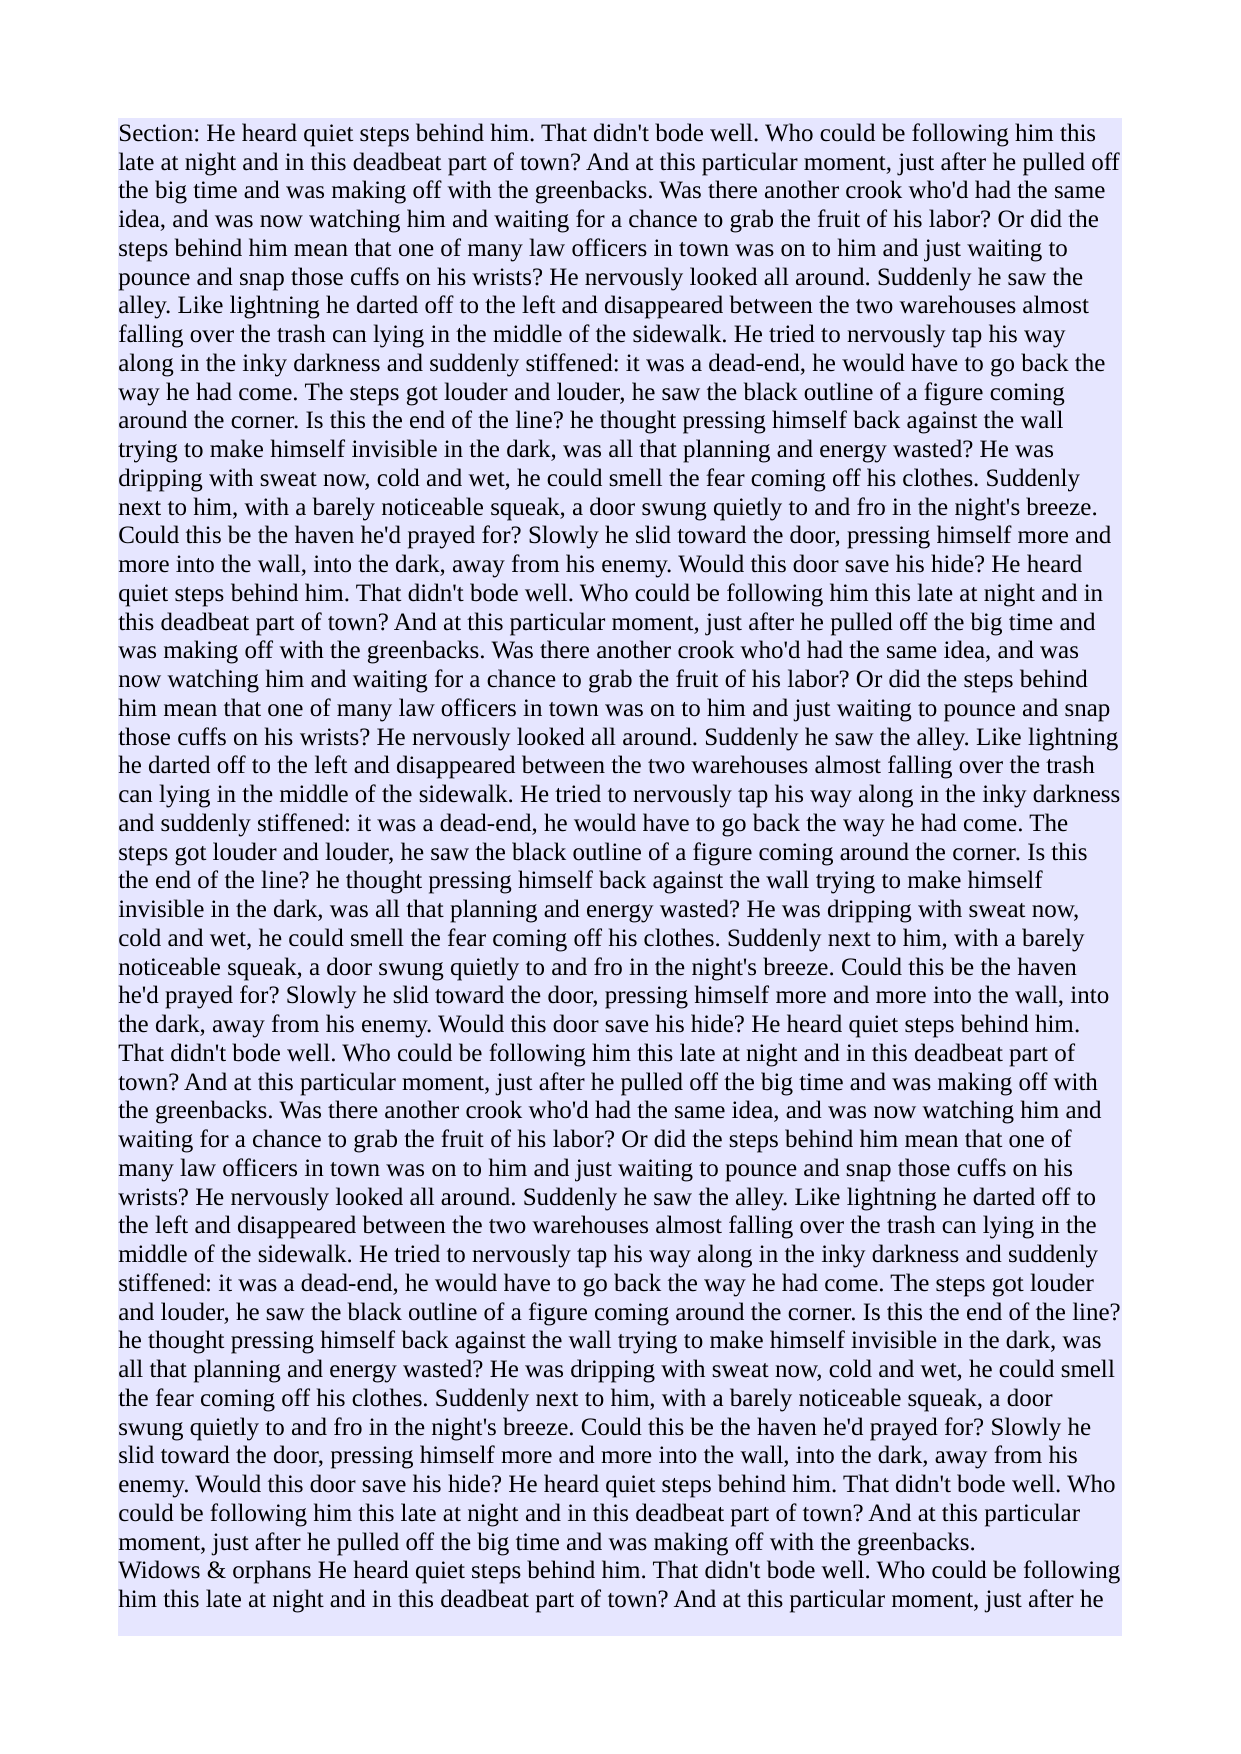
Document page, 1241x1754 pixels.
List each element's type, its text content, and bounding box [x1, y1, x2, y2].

text Widows & orphans He heard quiet steps behind him. That didn't bode well. Who could be following him this late at night and in this deadbeat part of town? And at this particular moment, just after he [118, 1556, 1122, 1613]
text Section: He heard quiet steps behind him. That didn't bode well. Who could be following him this late at night and in this deadbeat part of town? And at this particular moment, just after he pulled off the big time and was making off with the greenbacks. Was there another crook who'd had the same idea, and was now watching him and waiting for a chance to grab the fruit of his labor? Or did the steps behind him mean that one of many law officers in town was on to him and just waiting to pounce and snap those cuffs on his wrists? He nervously looked all around. Suddenly he saw the alley. Like lightning he darted off to the left and disappeared between the two warehouses almost falling over the trash can lying in the middle of the sidewalk. He tried to nervously tap his way along in the inky darkness and suddenly stiffened: it was a dead-end, he would have to go back the way he had come. The steps got louder and louder, he saw the black outline of a figure coming around the corner. Is this the end of the line? he thought pressing himself back against the wall trying to make himself invisible in the dark, was all that planning and energy wasted? He was dripping with sweat now, cold and wet, he could smell the fear coming off his clothes. Suddenly next to him, with a barely noticeable squeak, a door swung quietly to and fro in the night's breeze. Could this be the haven he'd prayed for? Slowly he slid toward the door, pressing himself more and more into the wall, into the dark, away from his enemy. Would this door save his hide? He heard quiet steps behind him. That didn't bode well. Who could be following him this late at night and in this deadbeat part of town? And at this particular moment, just after he pulled off the big time and was making off with the greenbacks. Was there another crook who'd had the same idea, and was now watching him and waiting for a chance to grab the fruit of his labor? Or did the steps behind him mean that one of many law officers in town was on to him and just waiting to pounce and snap those cuffs on his wrists? He nervously looked all around. Suddenly he saw the alley. Like lightning he darted off to the left and disappeared between the two warehouses almost falling over the trash can lying in the middle of the sidewalk. He tried to nervously tap his way along in the inky darkness and suddenly stiffened: it was a dead-end, he would have to go back the way he had come. The steps got louder and louder, he saw the black outline of a figure coming around the corner. Is this the end of the line? he thought pressing himself back against the wall trying to make himself invisible in the dark, was all that planning and energy wasted? He was dripping with sweat now, cold and wet, he could smell the fear coming off his clothes. Suddenly next to him, with a barely noticeable squeak, a door swung quietly to and fro in the night's breeze. Could this be the haven he'd prayed for? Slowly he slid toward the door, pressing himself more and more into the wall, into the dark, away from his enemy. Would this door save his hide? He heard quiet steps behind him. That didn't bode well. Who could be following him this late at night and in this deadbeat part of town? And at this particular moment, just after he pulled off the big time and was making off with the greenbacks. Was there another crook who'd had the same idea, and was now watching him and waiting for a chance to grab the fruit of his labor? Or did the steps behind him mean that one of many law officers in town was on to him and just waiting to pounce and snap those cuffs on his wrists? He nervously looked all around. Suddenly he saw the alley. Like lightning he darted off to the left and disappeared between the two warehouses almost falling over the trash can lying in the middle of the sidewalk. He tried to nervously tap his way along in the inky darkness and suddenly stiffened: it was a dead-end, he would have to go back the way he had come. The steps got louder and louder, he saw the black outline of a figure coming around the corner. Is this the end of the line? he thought pressing himself back against the wall trying to make himself invisible in the dark, was all that planning and energy wasted? He was dripping with sweat now, cold and wet, he could smell the fear coming off his clothes. Suddenly next to him, with a barely noticeable squeak, a door swung quietly to and fro in the night's breeze. Could this be the haven he'd prayed for? Slowly he slid toward the door, pressing himself more and more into the wall, into the dark, away from his enemy. Would this door save his hide? He heard quiet steps behind him. That didn't bode well. Who could be following him this late at night and in this deadbeat part of town? And at this particular moment, just after he pulled off the big time and was making off with the greenbacks. [118, 118, 1122, 1556]
